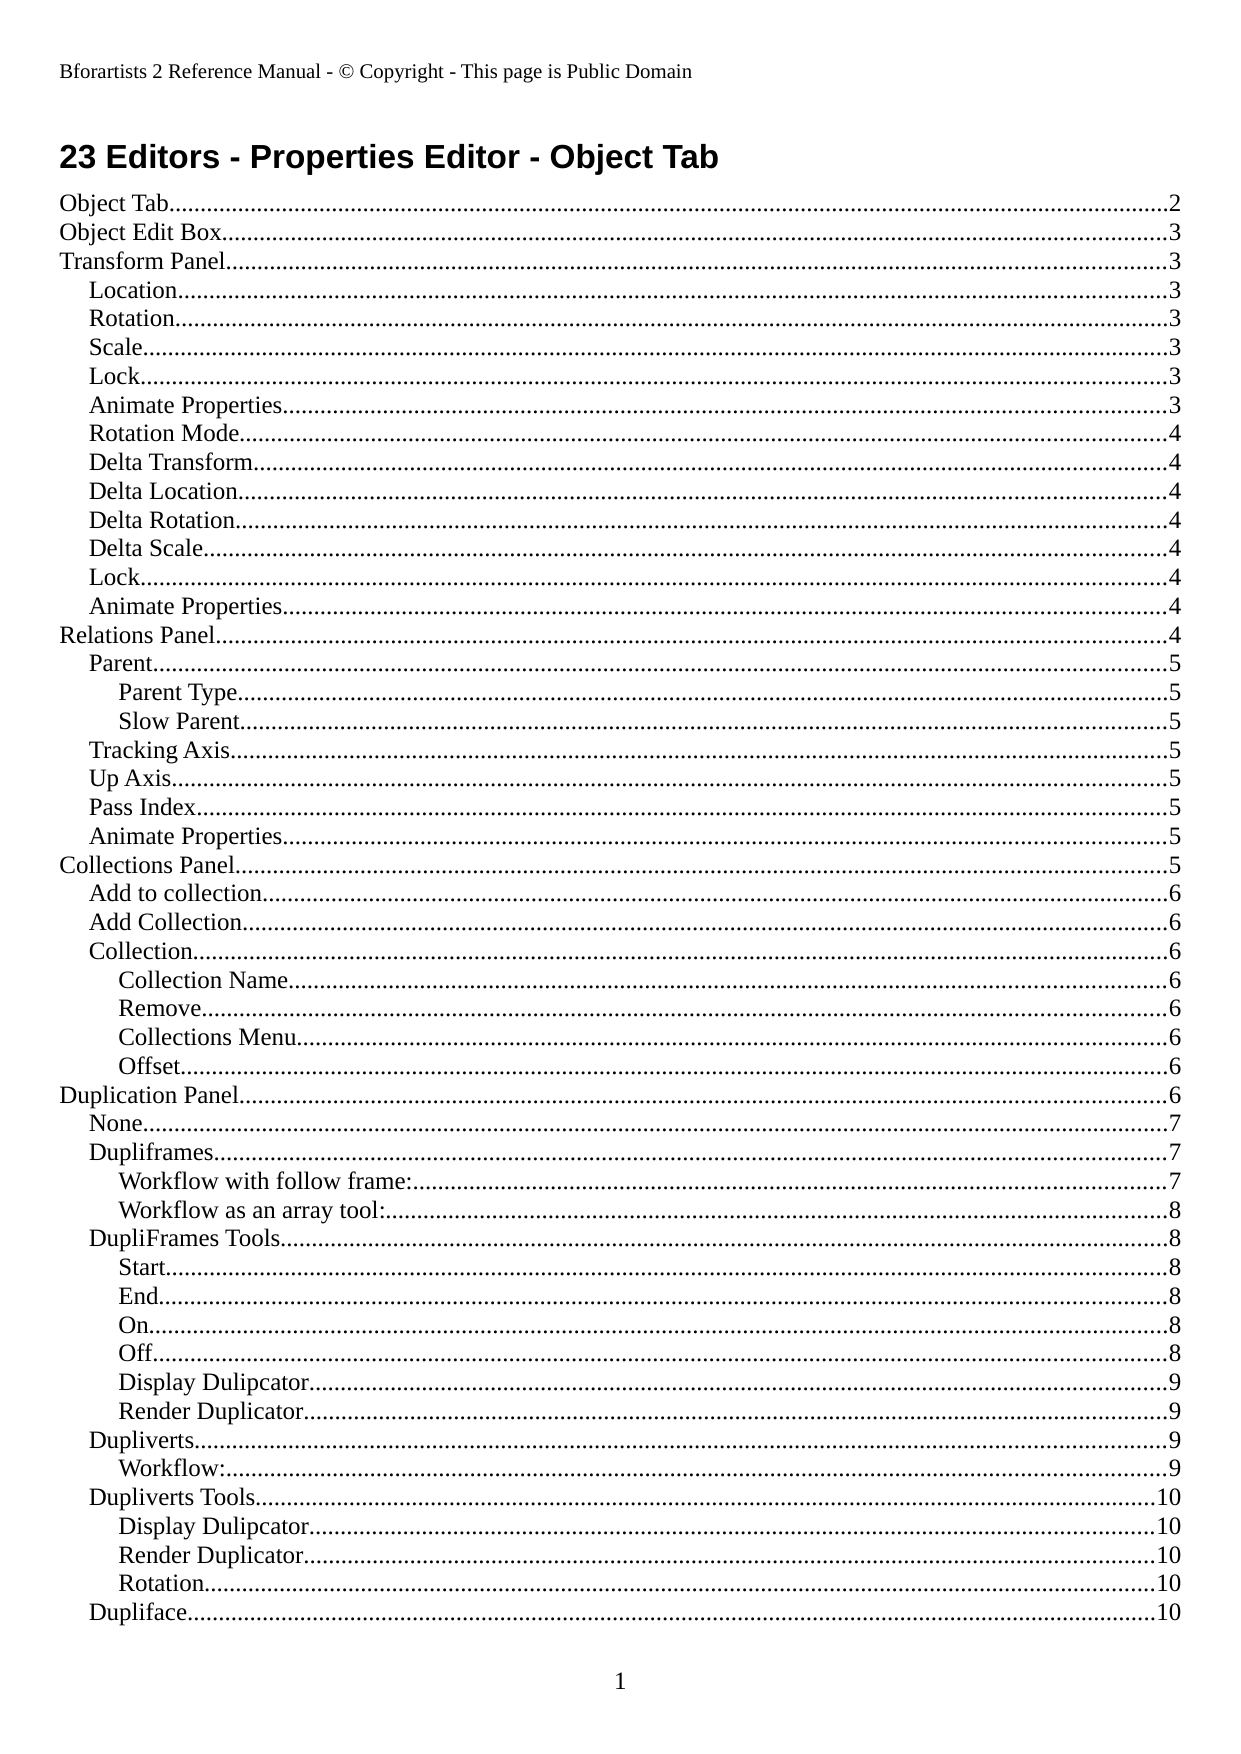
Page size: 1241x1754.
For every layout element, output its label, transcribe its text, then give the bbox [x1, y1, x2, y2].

text Collection Name 6 [118, 965, 1181, 993]
text Remove 6 [118, 993, 1181, 1022]
text Delta Transform 4 [88, 447, 1181, 476]
text Rotation Mode 4 [88, 418, 1181, 447]
text Duplication Panel 6 [59, 1080, 1181, 1108]
text Display Dulipcator 9 [118, 1367, 1181, 1396]
text Display Dulipcator 10 [118, 1511, 1181, 1540]
text Animate Properties 5 [88, 821, 1181, 850]
text DupliFrames Tools 8 [88, 1223, 1181, 1252]
text Off 8 [118, 1338, 1181, 1367]
text Delta Location 4 [88, 476, 1181, 505]
text None 7 [88, 1108, 1181, 1137]
text End 8 [118, 1281, 1181, 1310]
text Collections Panel 5 [59, 850, 1181, 878]
text Delta Scale 4 [88, 533, 1181, 562]
text Start 8 [118, 1252, 1181, 1281]
text Add Collection 6 [88, 907, 1181, 936]
text Lock 3 [88, 361, 1181, 390]
text Rotation 10 [118, 1568, 1181, 1597]
text Workflow: 9 [118, 1453, 1181, 1482]
text Workflow as an array tool: 8 [118, 1195, 1181, 1223]
text Render Duplicator 10 [118, 1540, 1181, 1568]
text Object Edit Box 3 [59, 217, 1181, 246]
text Offset 6 [118, 1051, 1181, 1080]
text Dupliverts Tools 10 [88, 1482, 1181, 1511]
text Dupliframes 7 [88, 1137, 1181, 1166]
text Up Axis 5 [88, 763, 1181, 792]
text Scale 3 [88, 332, 1181, 361]
text Lock 4 [88, 562, 1181, 591]
text Tracking Axis 5 [88, 735, 1181, 763]
text Collections Menu 6 [118, 1022, 1181, 1051]
text Animate Properties 3 [88, 390, 1181, 418]
text Pass Index 5 [88, 792, 1181, 821]
text Collection 6 [88, 936, 1181, 965]
text Slow Parent 5 [118, 706, 1181, 735]
text Object Tab 2 [59, 188, 1181, 217]
text Transform Panel 3 [59, 246, 1181, 275]
subtitle 23 Editors - Properties Editor - Object Tab [59, 138, 1181, 176]
text Workflow with follow frame: 7 [118, 1166, 1181, 1195]
text Dupliface 10 [88, 1597, 1181, 1626]
text Location 3 [88, 275, 1181, 303]
text Relations Panel 4 [59, 620, 1181, 648]
text On 8 [118, 1310, 1181, 1338]
text Parent Type 5 [118, 677, 1181, 706]
text Dupliverts 9 [88, 1425, 1181, 1453]
text Rotation 3 [88, 303, 1181, 332]
text Add to collection 6 [88, 878, 1181, 907]
text Parent 5 [88, 648, 1181, 677]
text Render Duplicator 9 [118, 1396, 1181, 1425]
text Delta Rotation 4 [88, 505, 1181, 533]
text Animate Properties 4 [88, 591, 1181, 620]
